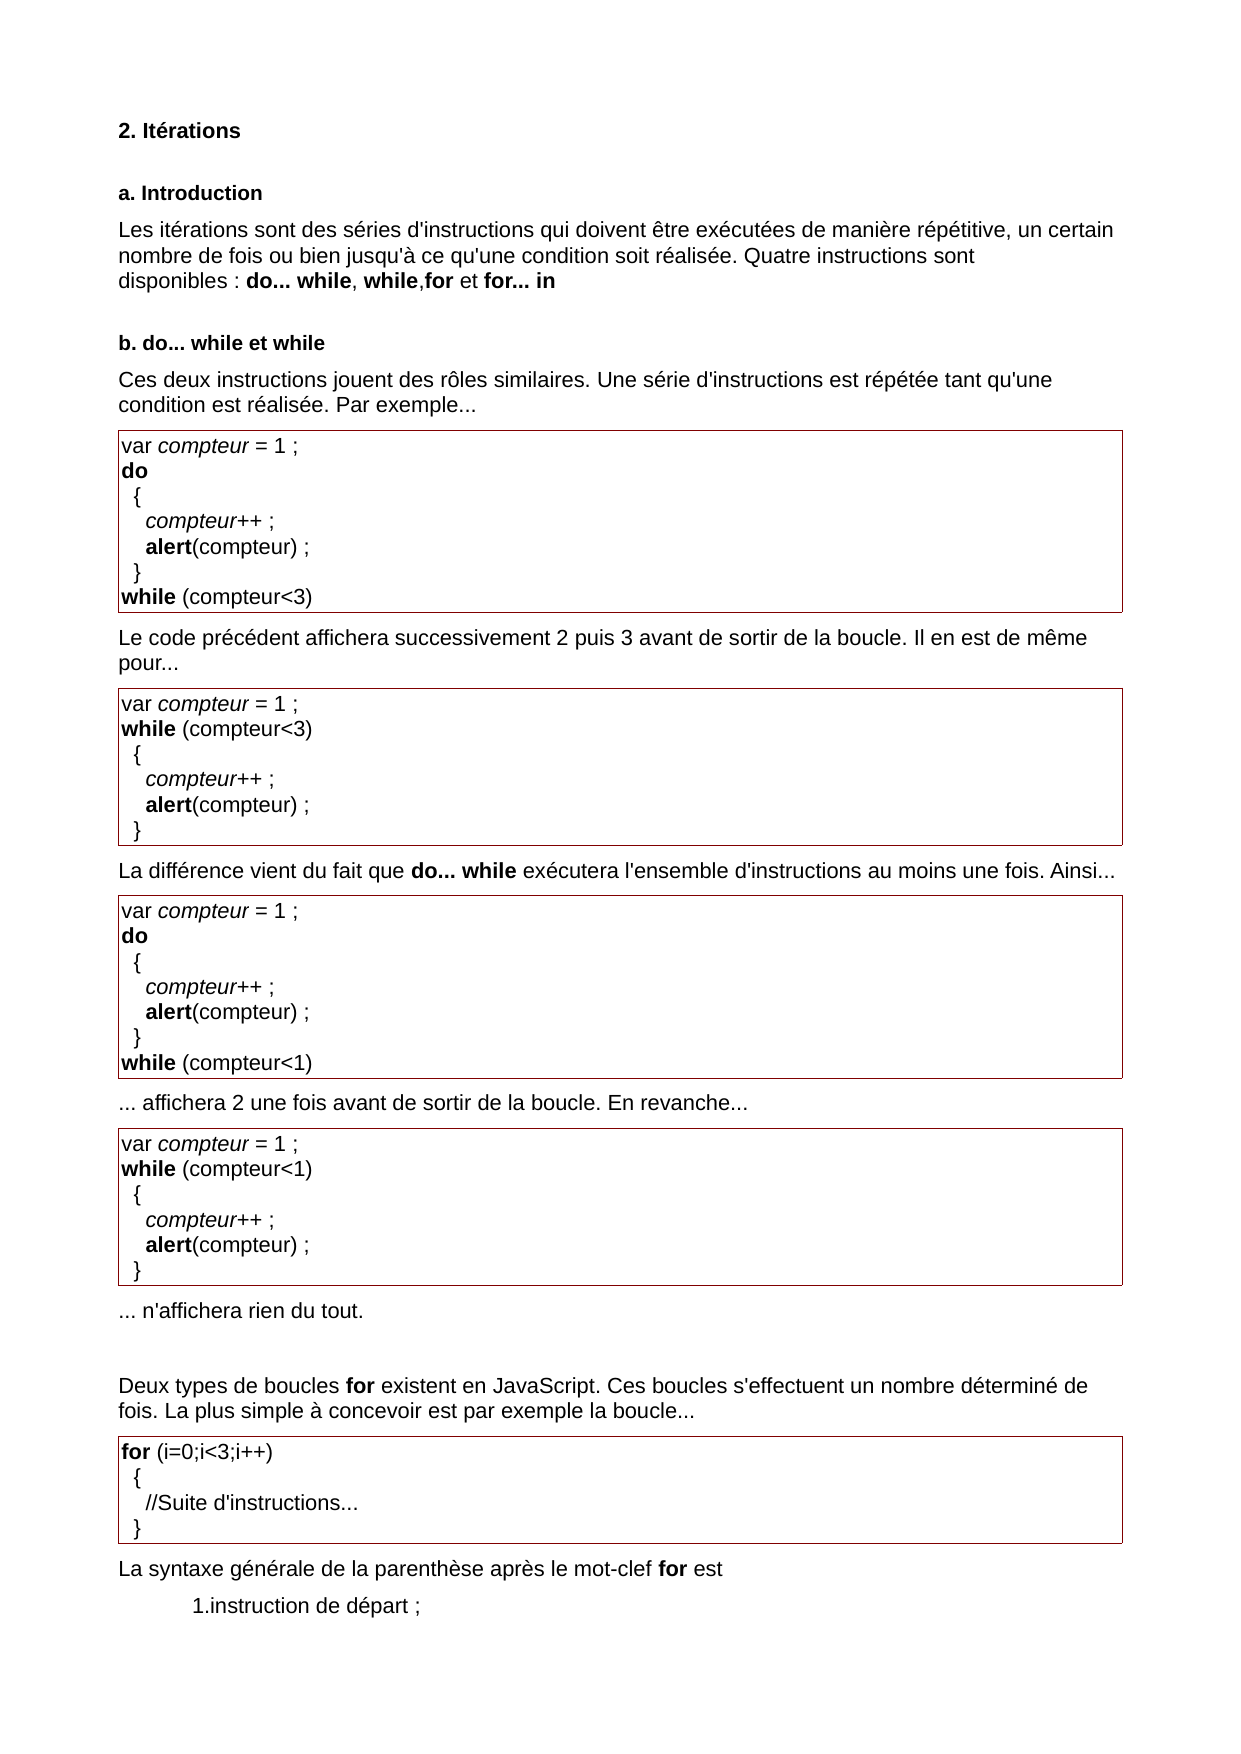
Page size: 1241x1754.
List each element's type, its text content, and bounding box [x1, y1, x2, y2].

text var compteur = 1 ; do { compteur++ ; alert(compteur) ; } while (compteur<1) [119, 896, 1122, 1078]
text for (i=0;i<3;i++) { //Suite d'instructions... } [119, 1437, 1122, 1543]
text La différence vient du fait que do... while exécutera l'ensemble d'instructions au moins une fois. Ainsi... [118, 857, 1122, 883]
subtitle b. do... while et while [118, 330, 1122, 354]
text var compteur = 1 ; while (compteur<1) { compteur++ ; alert(compteur) ; } [119, 1129, 1122, 1285]
text Deux types de boucles for existent en JavaScript. Ces boucles s'effectuent un nombre déterminé de fois. La plus simple à concevoir est par exemple la boucle... [118, 1373, 1122, 1423]
list instruction de départ ; [118, 1593, 1122, 1618]
text ... n'affichera rien du tout. [118, 1298, 1122, 1323]
text Le code précédent affichera successivement 2 puis 3 avant de sortir de la boucle. Il en est de même pour... [118, 625, 1122, 675]
text var compteur = 1 ; do { compteur++ ; alert(compteur) ; } while (compteur<3) [119, 431, 1122, 612]
text La syntaxe générale de la parenthèse après le mot-clef for est [118, 1555, 1122, 1581]
text ... affichera 2 une fois avant de sortir de la boucle. En revanche... [118, 1090, 1122, 1115]
subtitle a. Introduction [118, 181, 1122, 205]
text var compteur = 1 ; while (compteur<3) { compteur++ ; alert(compteur) ; } [119, 689, 1122, 845]
text Ces deux instructions jouent des rôles similaires. Une série d'instructions est répétée tant qu'une condition est réalisée. Par exemple... [118, 367, 1122, 417]
text Les itérations sont des séries d'instructions qui doivent être exécutées de manière répétitive, un certain nombre de fois ou bien jusqu'à ce qu'une condition soit réalisée. Quatre instructions sont disponibles : do... while, while,for et for... in [118, 217, 1122, 293]
subtitle 2. Itérations [118, 118, 1122, 143]
